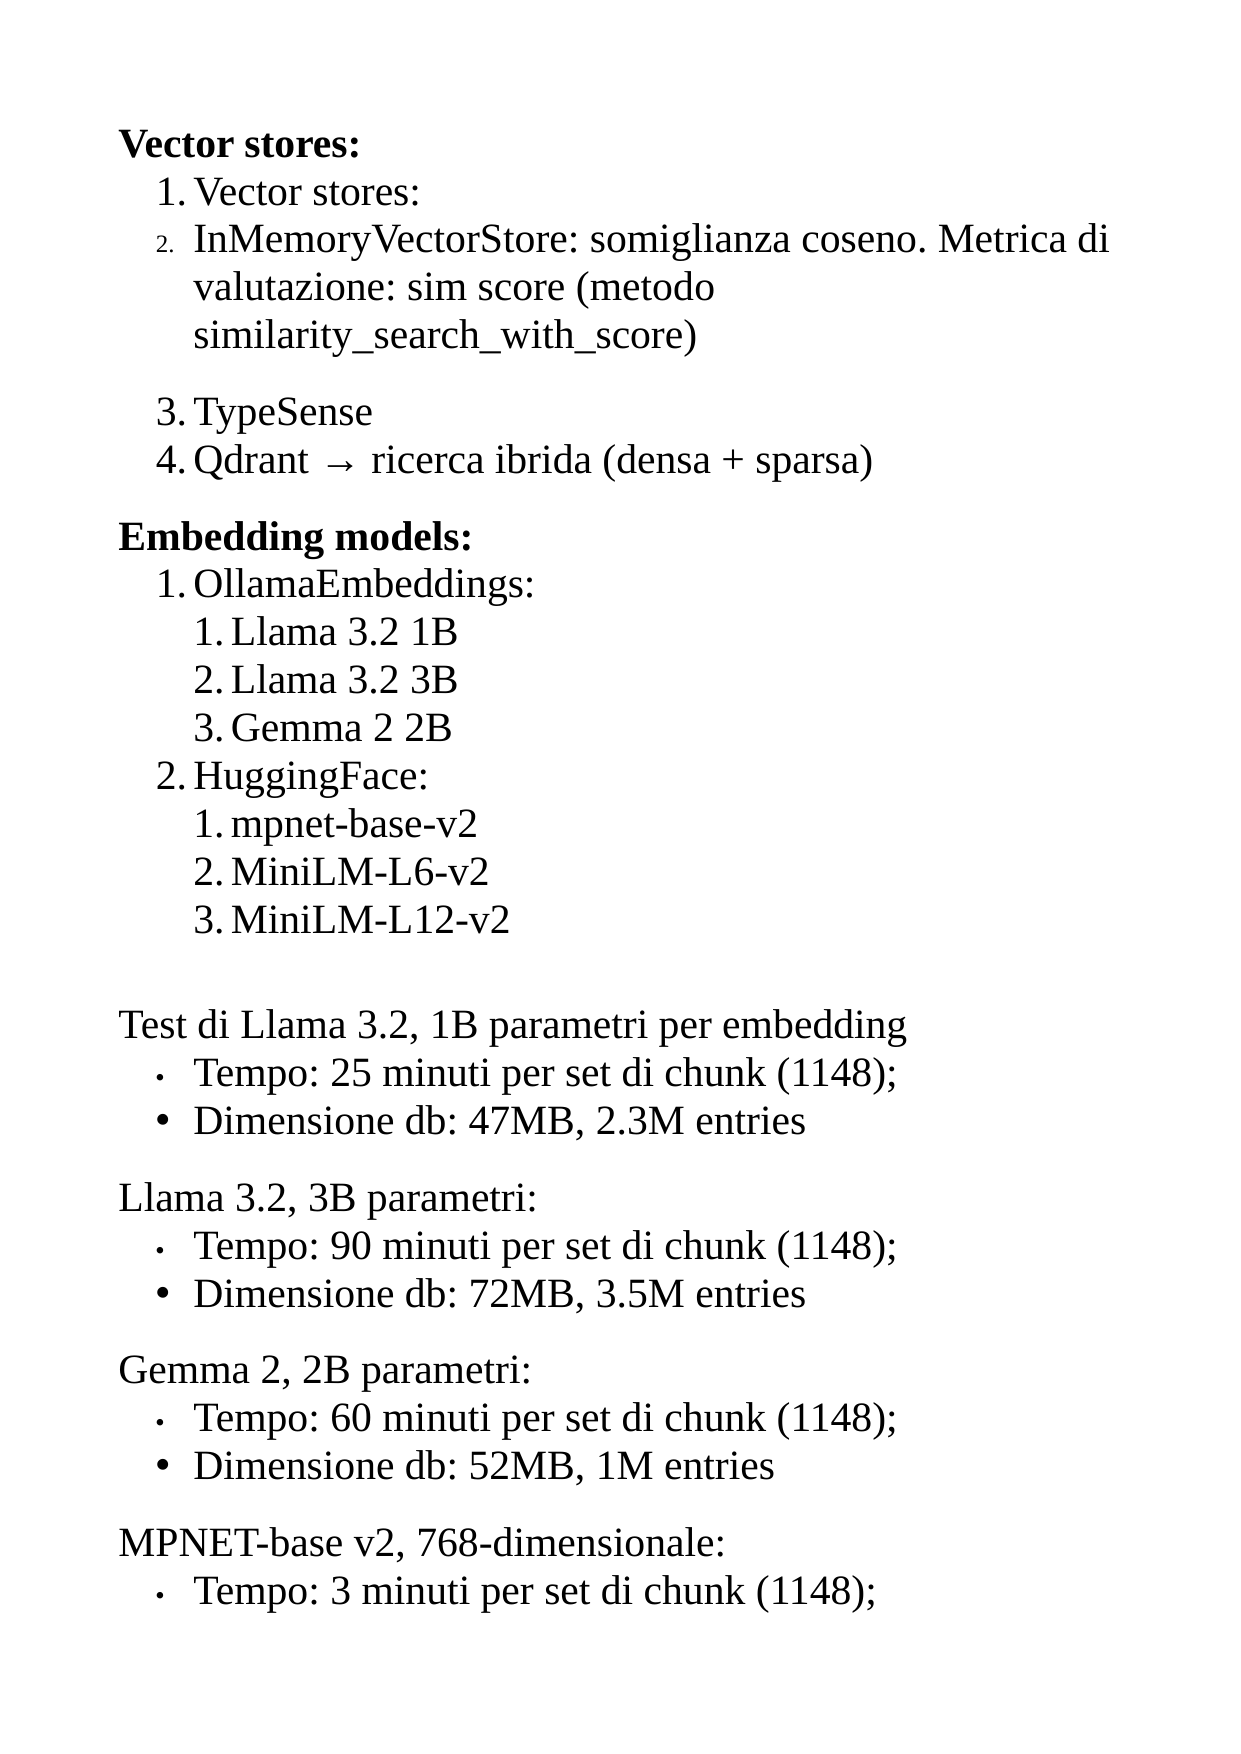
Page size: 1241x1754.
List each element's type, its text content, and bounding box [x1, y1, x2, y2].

text Test di Llama 3.2, 1B parametri per embedding [118, 1000, 1122, 1048]
list TypeSense [156, 386, 1122, 434]
list Tempo: 25 minuti per set di chunk (1148); [156, 1048, 1122, 1096]
text Llama 3.2, 3B parametri: [118, 1172, 1122, 1220]
list Gemma 2 2B [193, 703, 1122, 751]
list OllamaEmbeddings: [156, 559, 1122, 607]
text Gemma 2, 2B parametri: [118, 1345, 1122, 1393]
text Vector stores: [118, 118, 1122, 166]
list mpnet-base-v2 [193, 798, 1122, 846]
list Llama 3.2 1B [193, 607, 1122, 655]
text MPNET-base v2, 768-dimensionale: [118, 1518, 1122, 1566]
list Dimensione db: 47MB, 2.3M entries [156, 1096, 1122, 1144]
list Dimensione db: 72MB, 3.5M entries [156, 1268, 1122, 1316]
list HuggingFace: [156, 751, 1122, 798]
text Embedding models: [118, 511, 1122, 559]
list InMemoryVectorStore: somiglianza coseno. Metrica di valutazione: sim score (metodo similarity_search_with_score) [156, 214, 1122, 358]
list MiniLM-L6-v2 [193, 846, 1122, 894]
list Llama 3.2 3B [193, 655, 1122, 703]
list Tempo: 90 minuti per set di chunk (1148); [156, 1220, 1122, 1268]
list MiniLM-L12-v2 [193, 894, 1122, 942]
list Tempo: 60 minuti per set di chunk (1148); [156, 1393, 1122, 1441]
list Qdrant → ricerca ibrida (densa + sparsa) [156, 434, 1122, 482]
list Dimensione db: 52MB, 1M entries [156, 1441, 1122, 1489]
list Tempo: 3 minuti per set di chunk (1148); [156, 1566, 1122, 1613]
list Vector stores: [156, 166, 1122, 214]
